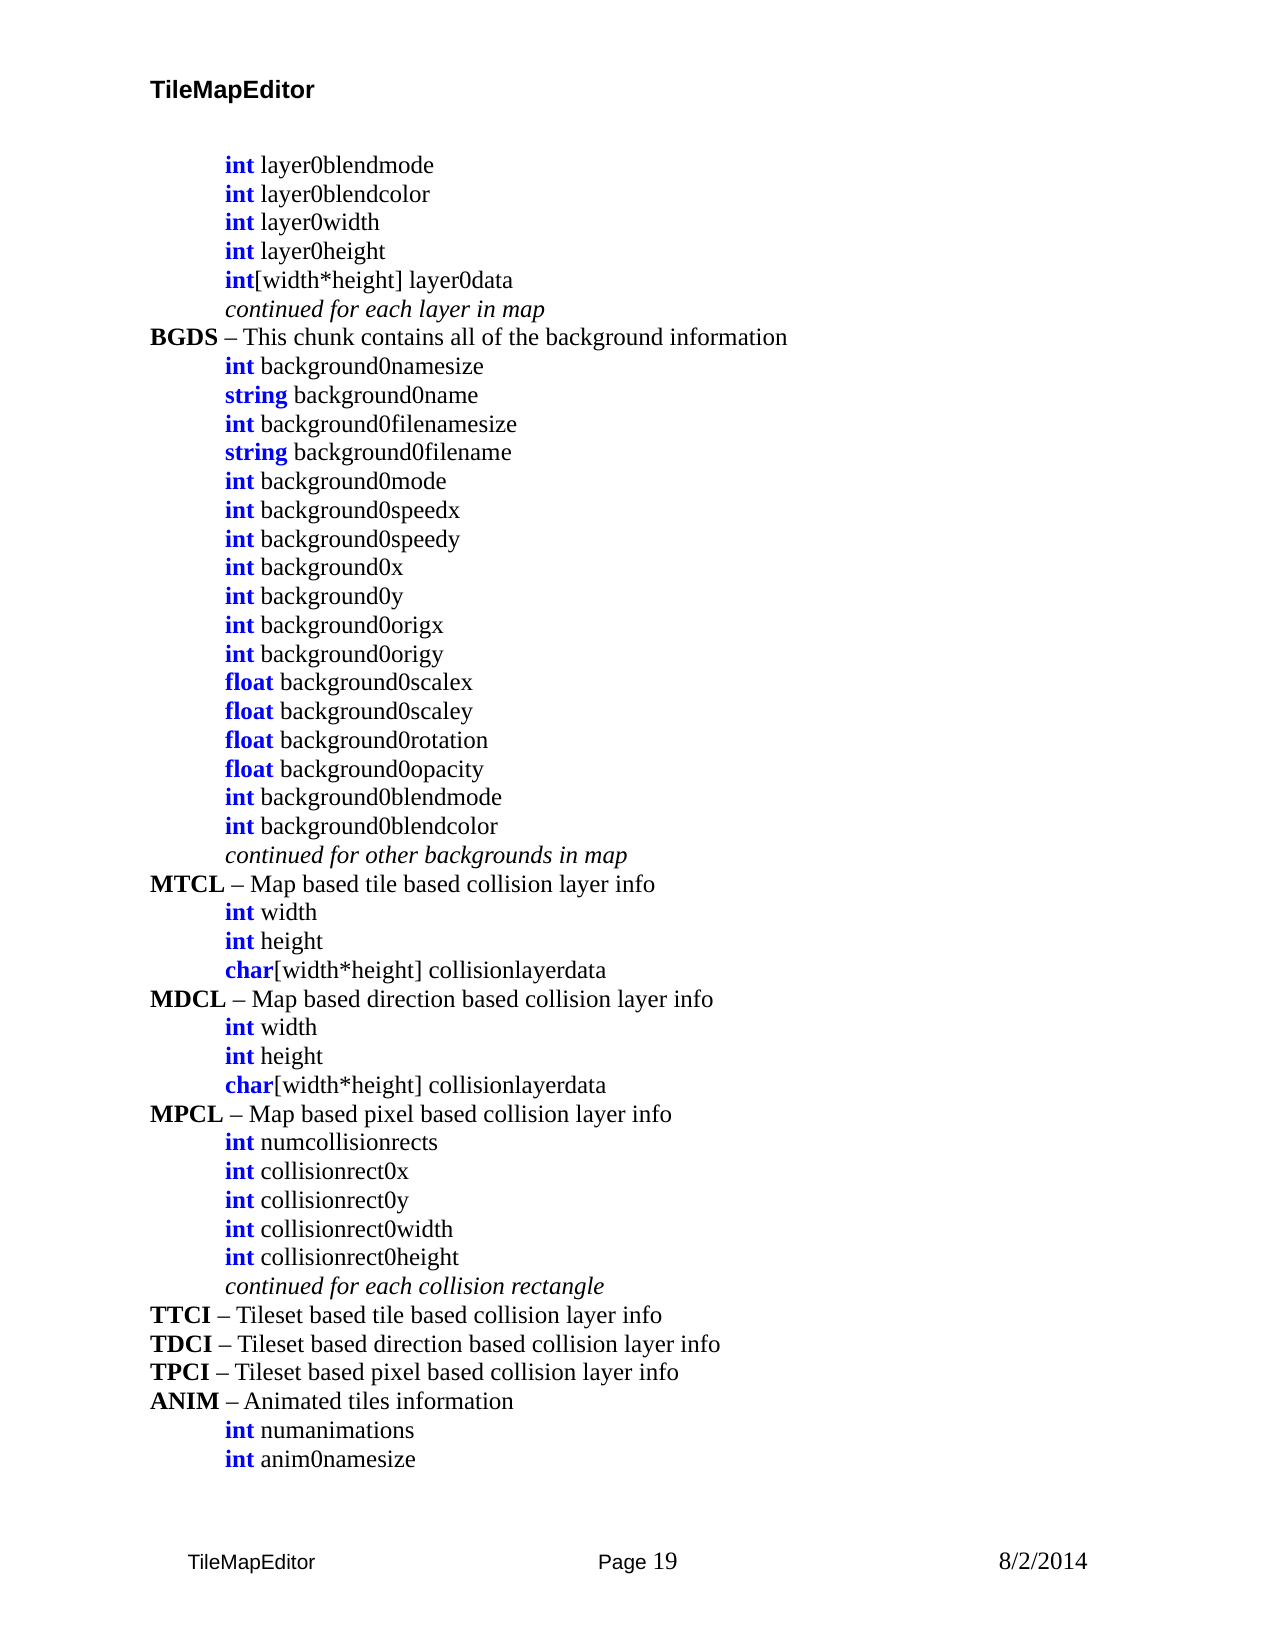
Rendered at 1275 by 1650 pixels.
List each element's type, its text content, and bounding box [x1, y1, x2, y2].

text int background0origx [150, 610, 1125, 639]
text float background0opacity [150, 754, 1125, 782]
text int numanimations [150, 1415, 1125, 1444]
text float background0rotation [150, 725, 1125, 754]
text int collisionrect0height [150, 1242, 1125, 1271]
text int anim0namesize [150, 1444, 1125, 1472]
text continued for other backgrounds in map [150, 840, 1125, 869]
text int collisionrect0x [150, 1156, 1125, 1185]
text int layer0height [150, 236, 1125, 265]
text int background0speedy [150, 524, 1125, 552]
text int collisionrect0y [150, 1185, 1125, 1214]
text int collisionrect0width [150, 1214, 1125, 1242]
text int background0y [150, 581, 1125, 610]
text int width [150, 897, 1125, 926]
text int background0x [150, 552, 1125, 581]
text int layer0width [150, 207, 1125, 236]
text int background0speedx [150, 495, 1125, 524]
text float background0scaley [150, 696, 1125, 725]
text char[width*height] collisionlayerdata [150, 1070, 1125, 1099]
text int background0origy [150, 639, 1125, 667]
text continued for each layer in map [150, 294, 1125, 322]
text int background0blendcolor [150, 811, 1125, 840]
text continued for each collision rectangle [150, 1271, 1125, 1300]
text MDCL – Map based direction based collision layer info [150, 984, 1125, 1012]
text int layer0blendcolor [150, 179, 1125, 207]
text string background0filename [150, 437, 1125, 466]
text float background0scalex [150, 667, 1125, 696]
text int background0filenamesize [150, 409, 1125, 437]
text int height [150, 926, 1125, 955]
text char[width*height] collisionlayerdata [150, 955, 1125, 984]
text int background0blendmode [150, 782, 1125, 811]
text MTCL – Map based tile based collision layer info [150, 869, 1125, 897]
text int[width*height] layer0data [150, 265, 1125, 294]
text BGDS – This chunk contains all of the background information [150, 322, 1125, 351]
text int width [150, 1012, 1125, 1041]
text int layer0blendmode [150, 150, 1125, 179]
text TDCI – Tileset based direction based collision layer info [150, 1329, 1125, 1357]
text ANIM – Animated tiles information [150, 1386, 1125, 1415]
text int height [150, 1041, 1125, 1070]
text int background0namesize [150, 351, 1125, 380]
text TPCI – Tileset based pixel based collision layer info [150, 1357, 1125, 1386]
text TTCI – Tileset based tile based collision layer info [150, 1300, 1125, 1329]
text int background0mode [150, 466, 1125, 495]
text string background0name [150, 380, 1125, 409]
text int numcollisionrects [150, 1127, 1125, 1156]
text MPCL – Map based pixel based collision layer info [150, 1099, 1125, 1127]
